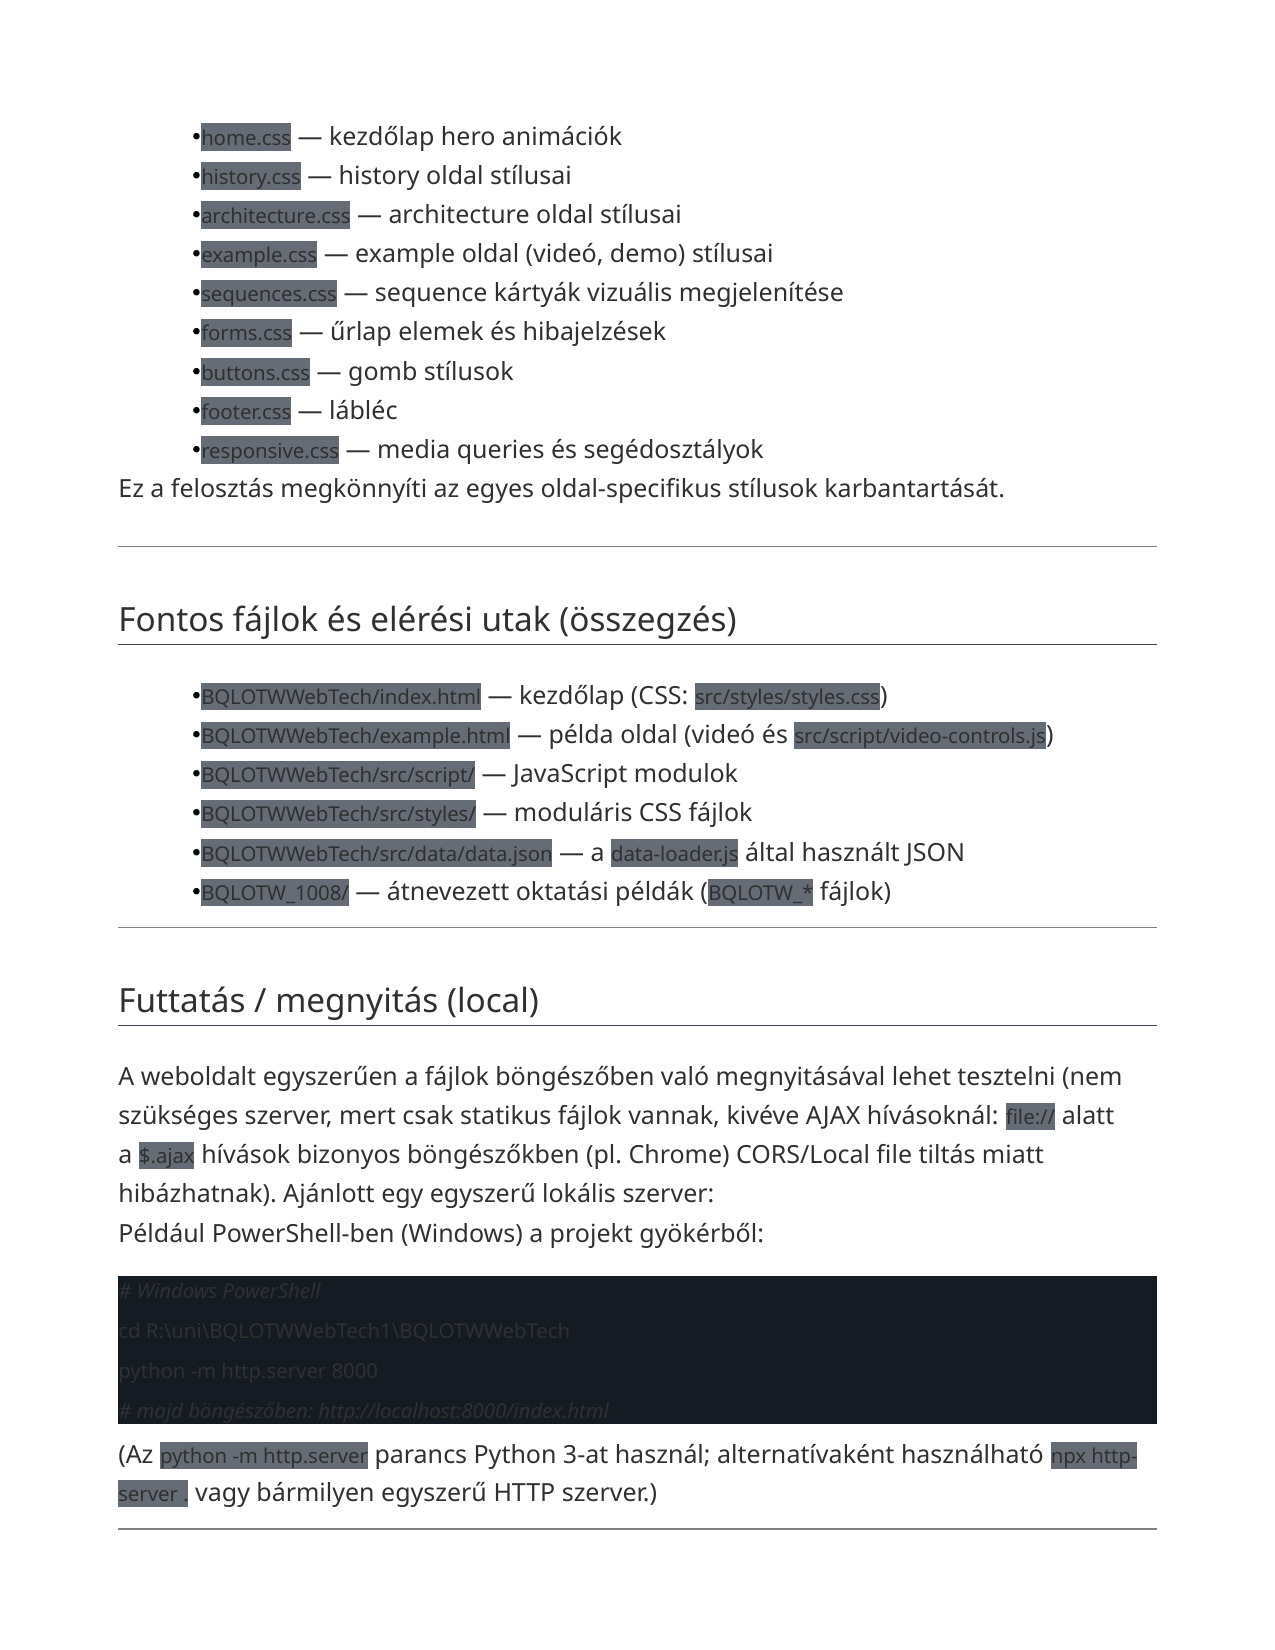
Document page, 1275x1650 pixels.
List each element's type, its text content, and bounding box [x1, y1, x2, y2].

text cd R:\uni\BQLOTWWebTech1\BQLOTWWebTech [118, 1316, 1157, 1344]
list footer.css — lábléc [118, 392, 1157, 426]
text # majd böngészőben: http://localhost:8000/index.html [118, 1397, 1157, 1424]
list history.css — history oldal stílusai [118, 157, 1157, 191]
subtitle Futtatás / megnyitás (local) [118, 977, 1157, 1025]
list BQLOTWWebTech/src/styles/ — moduláris CSS fájlok [118, 795, 1157, 829]
text # Windows PowerShell [118, 1276, 1157, 1304]
list architecture.css — architecture oldal stílusai [118, 196, 1157, 231]
list BQLOTWWebTech/src/data/data.json — a data-loader.js által használt JSON [118, 834, 1157, 868]
subtitle Fontos fájlok és elérési utak (összegzés) [118, 596, 1157, 644]
list BQLOTW_1008/ — átnevezett oktatási példák (BQLOTW_* fájlok) [118, 873, 1157, 907]
list forms.css — űrlap elemek és hibajelzések [118, 314, 1157, 348]
text Például PowerShell-ben (Windows) a projekt gyökérből: [118, 1215, 1157, 1249]
list home.css — kezdőlap hero animációk [118, 118, 1157, 152]
list BQLOTWWebTech/index.html — kezdőlap (CSS: src/styles/styles.css) [118, 678, 1157, 712]
text python -m http.server 8000 [118, 1356, 1157, 1384]
list responsive.css — media queries és segédosztályok [118, 431, 1157, 466]
list BQLOTWWebTech/src/script/ — JavaScript modulok [118, 756, 1157, 790]
list buttons.css — gomb stílusok [118, 353, 1157, 387]
list sequences.css — sequence kártyák vizuális megjelenítése [118, 275, 1157, 309]
text (Az python -m http.server parancs Python 3-at használ; alternatívaként használható npx http-server . vagy bármilyen egyszerű HTTP szerver.) [118, 1437, 1157, 1509]
list BQLOTWWebTech/example.html — példa oldal (videó és src/script/video-controls.js) [118, 717, 1157, 751]
text A weboldalt egyszerűen a fájlok böngészőben való megnyitásával lehet tesztelni (nem szükséges szerver, mert csak statikus fájlok vannak, kivéve AJAX hívásoknál: file:// alatt a $.ajax hívások bizonyos böngészőkben (pl. Chrome) CORS/Local file tiltás miatt hibázhatnak). Ajánlott egy egyszerű lokális szerver: [118, 1058, 1157, 1210]
list example.css — example oldal (videó, demo) stílusai [118, 236, 1157, 270]
text Ez a felosztás megkönnyíti az egyes oldal-specifikus stílusok karbantartását. [118, 471, 1157, 505]
